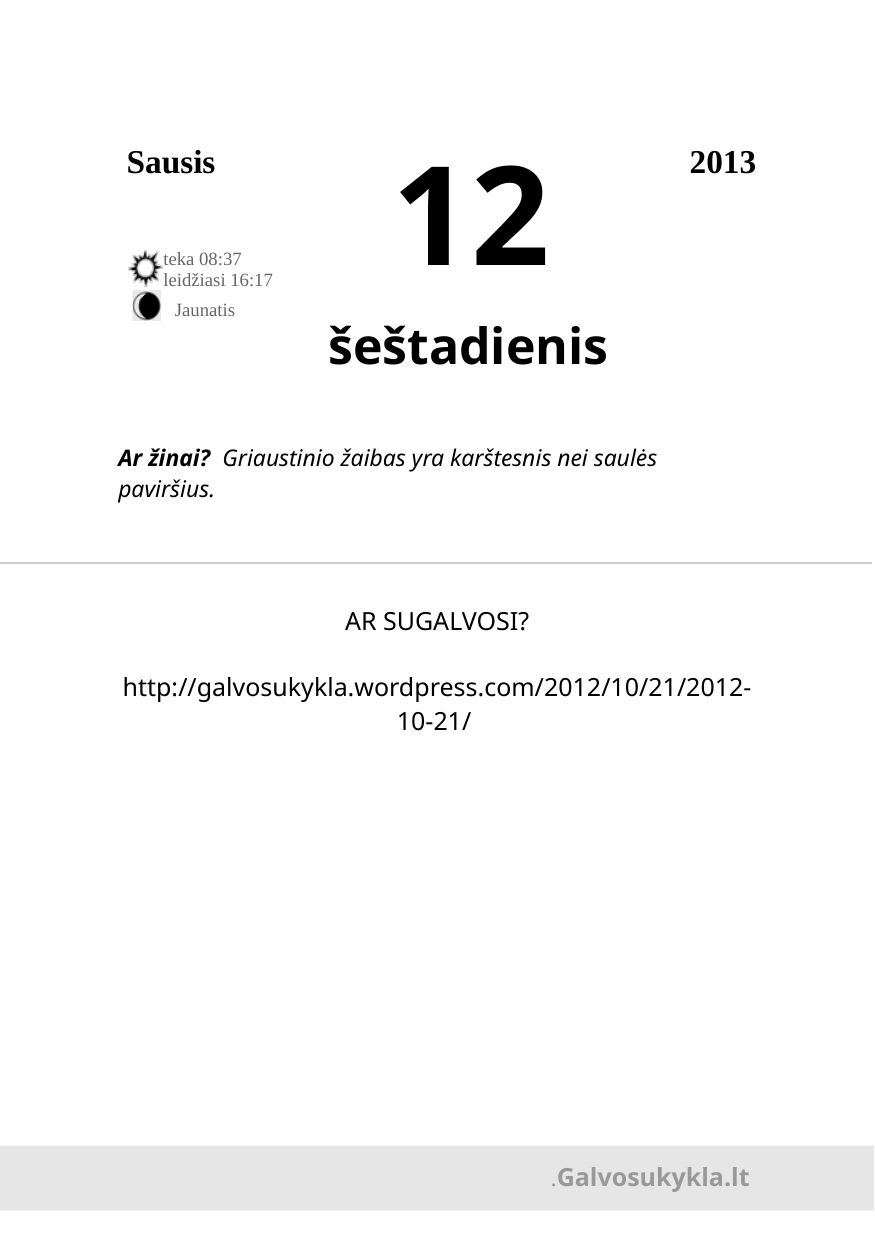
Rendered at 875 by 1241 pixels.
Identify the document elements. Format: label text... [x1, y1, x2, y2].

text Ar žinai? Griaustinio žaibas yra karštesnis nei saulės paviršius. [118, 442, 756, 504]
text AR SUGALVOSI? [118, 604, 756, 638]
table_header 12 šeštadienis [299, 118, 638, 379]
table_header Jaunatis [118, 288, 298, 379]
table_header 2013 [638, 118, 756, 379]
text http://galvosukykla.wordpress.com/2012/10/21/2012-10-21/ [118, 669, 756, 737]
table_header Sausis teka 08:37 leidžiasi 16:17 [118, 118, 298, 287]
